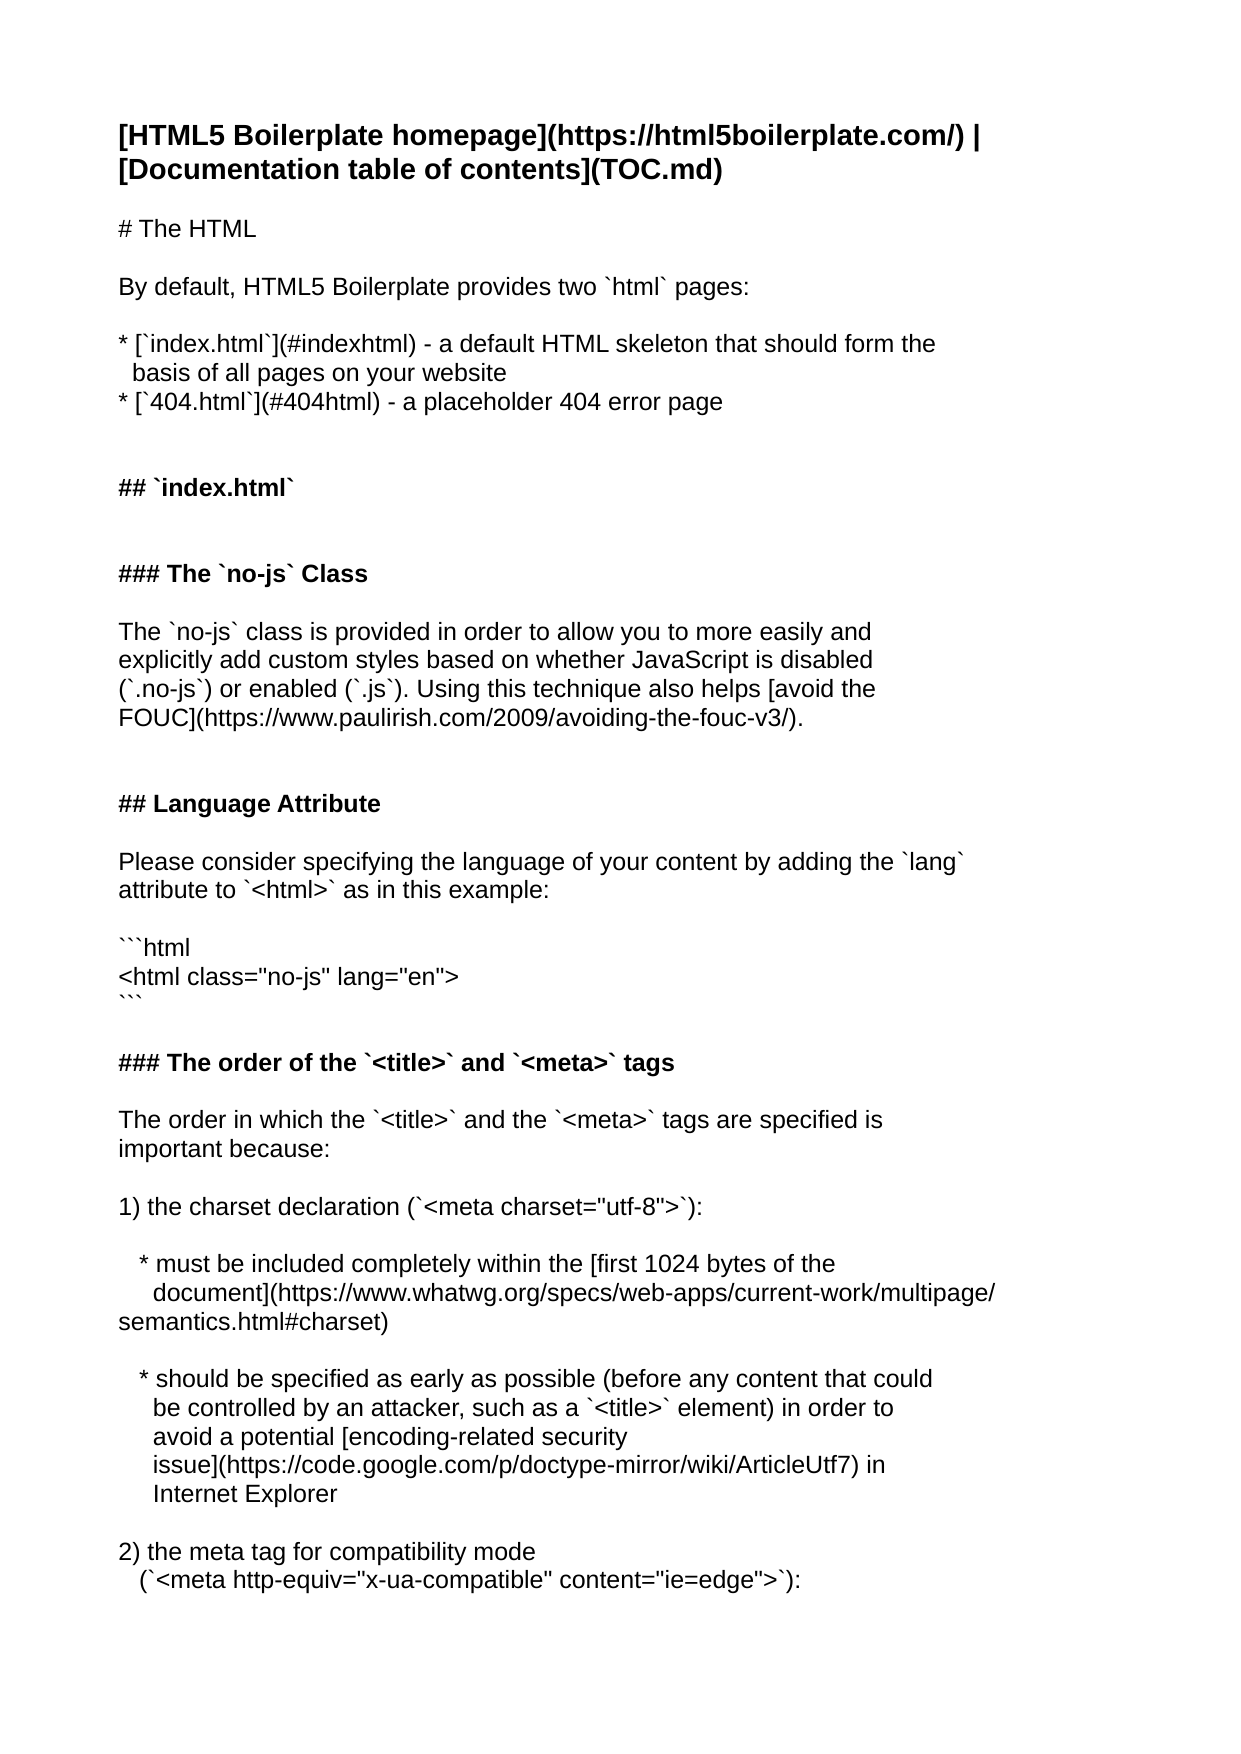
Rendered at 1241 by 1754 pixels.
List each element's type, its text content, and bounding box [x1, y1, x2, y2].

text [HTML5 Boilerplate homepage](https://html5boilerplate.com/) | [Documentation table of contents](TOC.md) # The HTML By default, HTML5 Boilerplate provides two `html` pages: * [`index.html`](#indexhtml) - a default HTML skeleton that should form the basis of all pages on your website * [`404.html`](#404html) - a placeholder 404 error page ## `index.html` ### The `no-js` Class The `no-js` class is provided in order to allow you to more easily and explicitly add custom styles based on whether JavaScript is disabled (`.no-js`) or enabled (`.js`). Using this technique also helps [avoid the FOUC](https://www.paulirish.com/2009/avoiding-the-fouc-v3/). ## Language Attribute Please consider specifying the language of your content by adding the `lang` attribute to `<html>` as in this example: ```html <html class="no-js" lang="en"> ``` ### The order of the `<title>` and `<meta>` tags The order in which the `<title>` and the `<meta>` tags are specified is important because: 1) the charset declaration (`<meta charset="utf-8">`): * must be included completely within the [first 1024 bytes of the document](https://www.whatwg.org/specs/web-apps/current-work/multipage/semantics.html#charset) * should be specified as early as possible (before any content that could be controlled by an attacker, such as a `<title>` element) in order to avoid a potential [encoding-related security issue](https://code.google.com/p/doctype-mirror/wiki/ArticleUtf7) in Internet Explorer 2) the meta tag for compatibility mode (`<meta http-equiv="x-ua-compatible" content="ie=edge">`): [118, 118, 1122, 1623]
